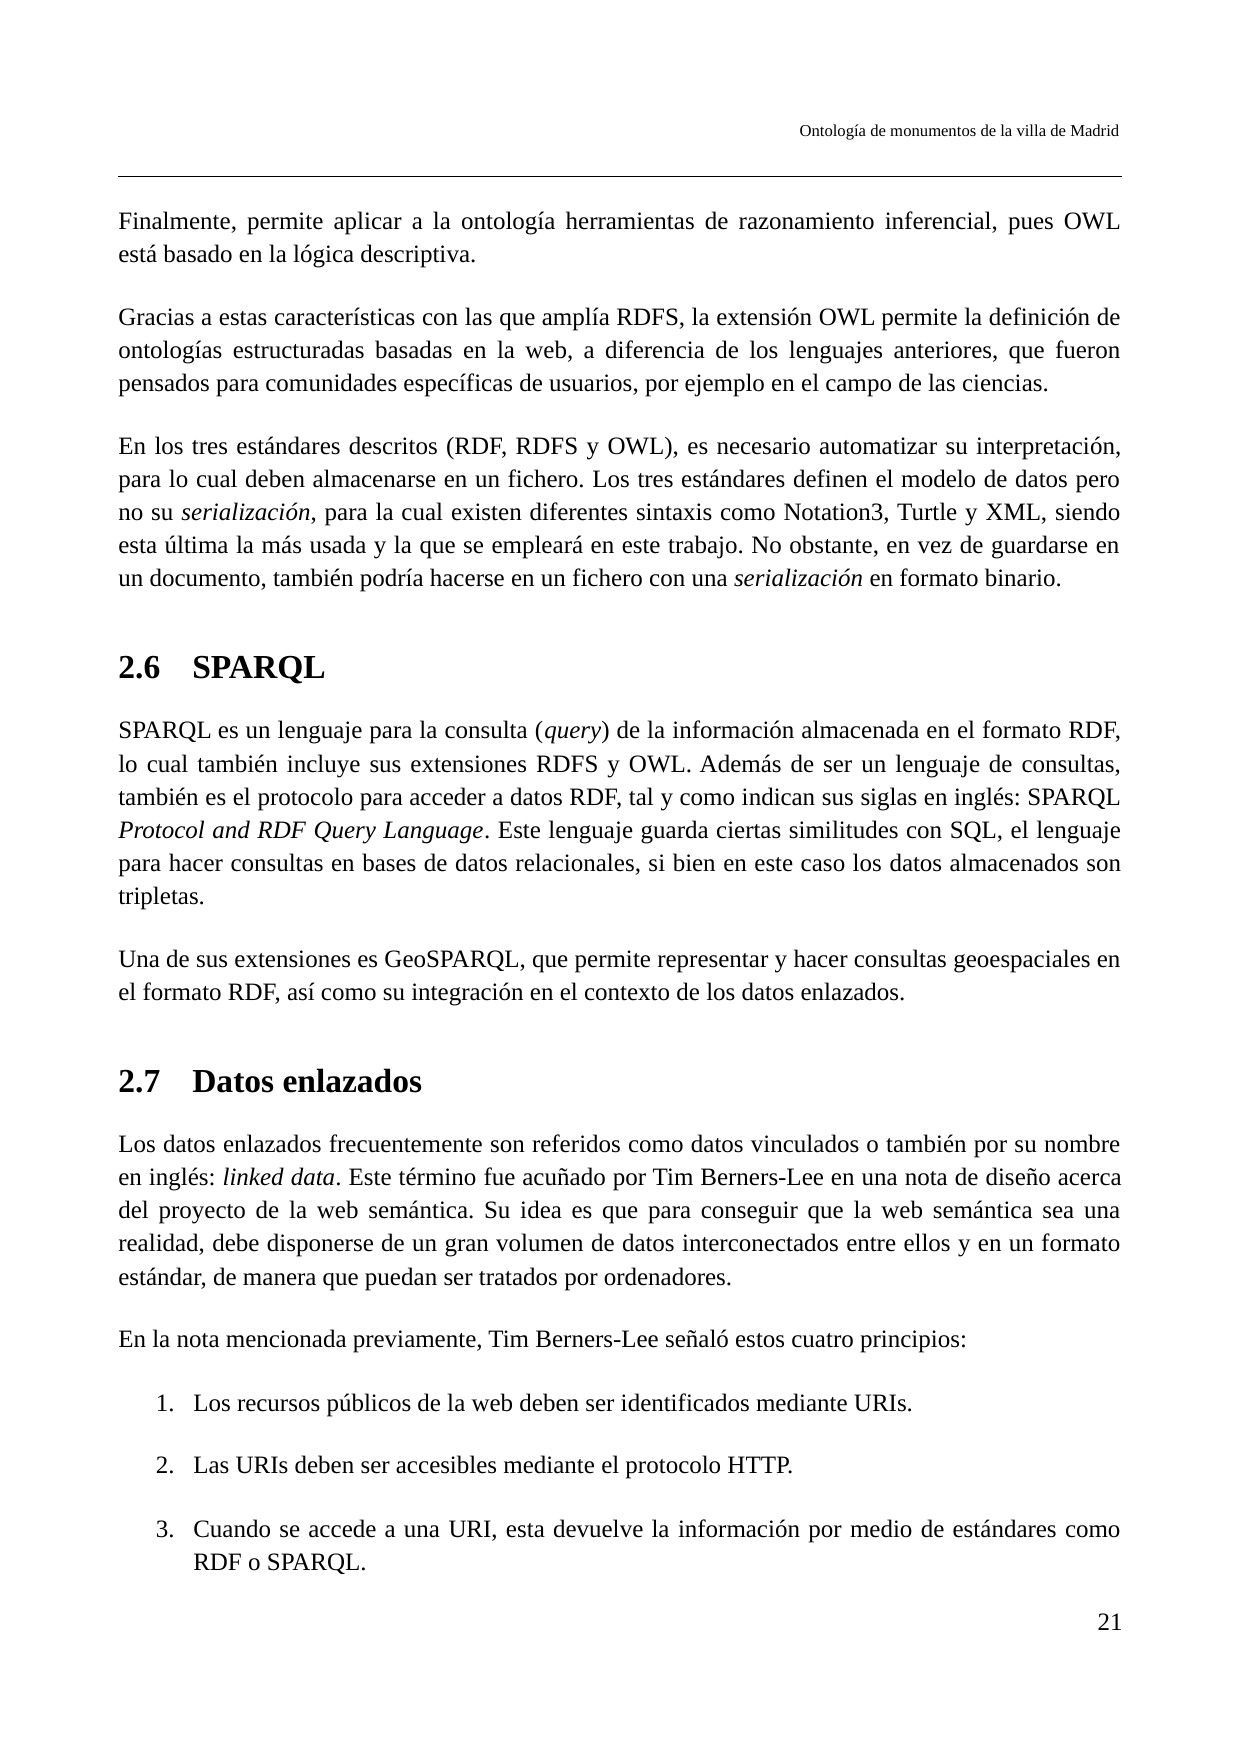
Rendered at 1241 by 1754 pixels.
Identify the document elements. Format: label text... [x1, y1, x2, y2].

text SPARQL es un lenguaje para la consulta (query) de la información almacenada en el formato RDF, lo cual también incluye sus extensiones RDFS y OWL. Además de ser un lenguaje de consultas, también es el protocolo para acceder a datos RDF, tal y como indican sus siglas en inglés: SPARQL Protocol and RDF Query Language. Este lenguaje guarda ciertas similitudes con SQL, el lenguaje para hacer consultas en bases de datos relacionales, si bien en este caso los datos almacenados son tripletas. [118, 716, 1122, 909]
text Una de sus extensiones es GeoSPARQL, que permite representar y hacer consultas geoespaciales en el formato RDF, así como su integración en el contexto de los datos enlazados. [118, 944, 1122, 1006]
text Gracias a estas características con las que amplía RDFS, la extensión OWL permite la definición de ontologías estructuradas basadas en la web, a diferencia de los lenguajes anteriores, que fueron pensados para comunidades específicas de usuarios, por ejemplo en el campo de las ciencias. [118, 302, 1122, 397]
text En los tres estándares descritos (RDF, RDFS y OWL), es necesario automatizar su interpretación, para lo cual deben almacenarse en un fichero. Los tres estándares definen el modelo de datos pero no su serialización, para la cual existen diferentes sintaxis como Notation3, Turtle y XML, siendo esta última la más usada y la que se empleará en este trabajo. No obstante, en vez de guardarse en un documento, también podría hacerse en un fichero con una serialización en formato binario. [118, 431, 1122, 592]
list Los recursos públicos de la web deben ser identificados mediante URIs. [156, 1388, 1122, 1416]
list Cuando se accede a una URI, esta devuelve la información por medio de estándares como RDF o SPARQL. [156, 1514, 1122, 1575]
subtitle SPARQL [118, 647, 1122, 686]
text Finalmente, permite aplicar a la ontología herramientas de razonamiento inferencial, pues OWL está basado en la lógica descriptiva. [118, 206, 1122, 267]
text Los datos enlazados frecuentemente son referidos como datos vinculados o también por su nombre en inglés: linked data. Este término fue acuñado por Tim Berners-Lee en una nota de diseño acerca del proyecto de la web semántica. Su idea es que para conseguir que la web semántica sea una realidad, debe disponerse de un gran volumen de datos interconectados entre ellos y en un formato estándar, de manera que puedan ser tratados por ordenadores. [118, 1129, 1122, 1290]
subtitle Datos enlazados [118, 1061, 1122, 1099]
list Las URIs deben ser accesibles mediante el protocolo HTTP. [156, 1451, 1122, 1479]
text En la nota mencionada previamente, Tim Berners-Lee señaló estos cuatro principios: [118, 1324, 1122, 1353]
